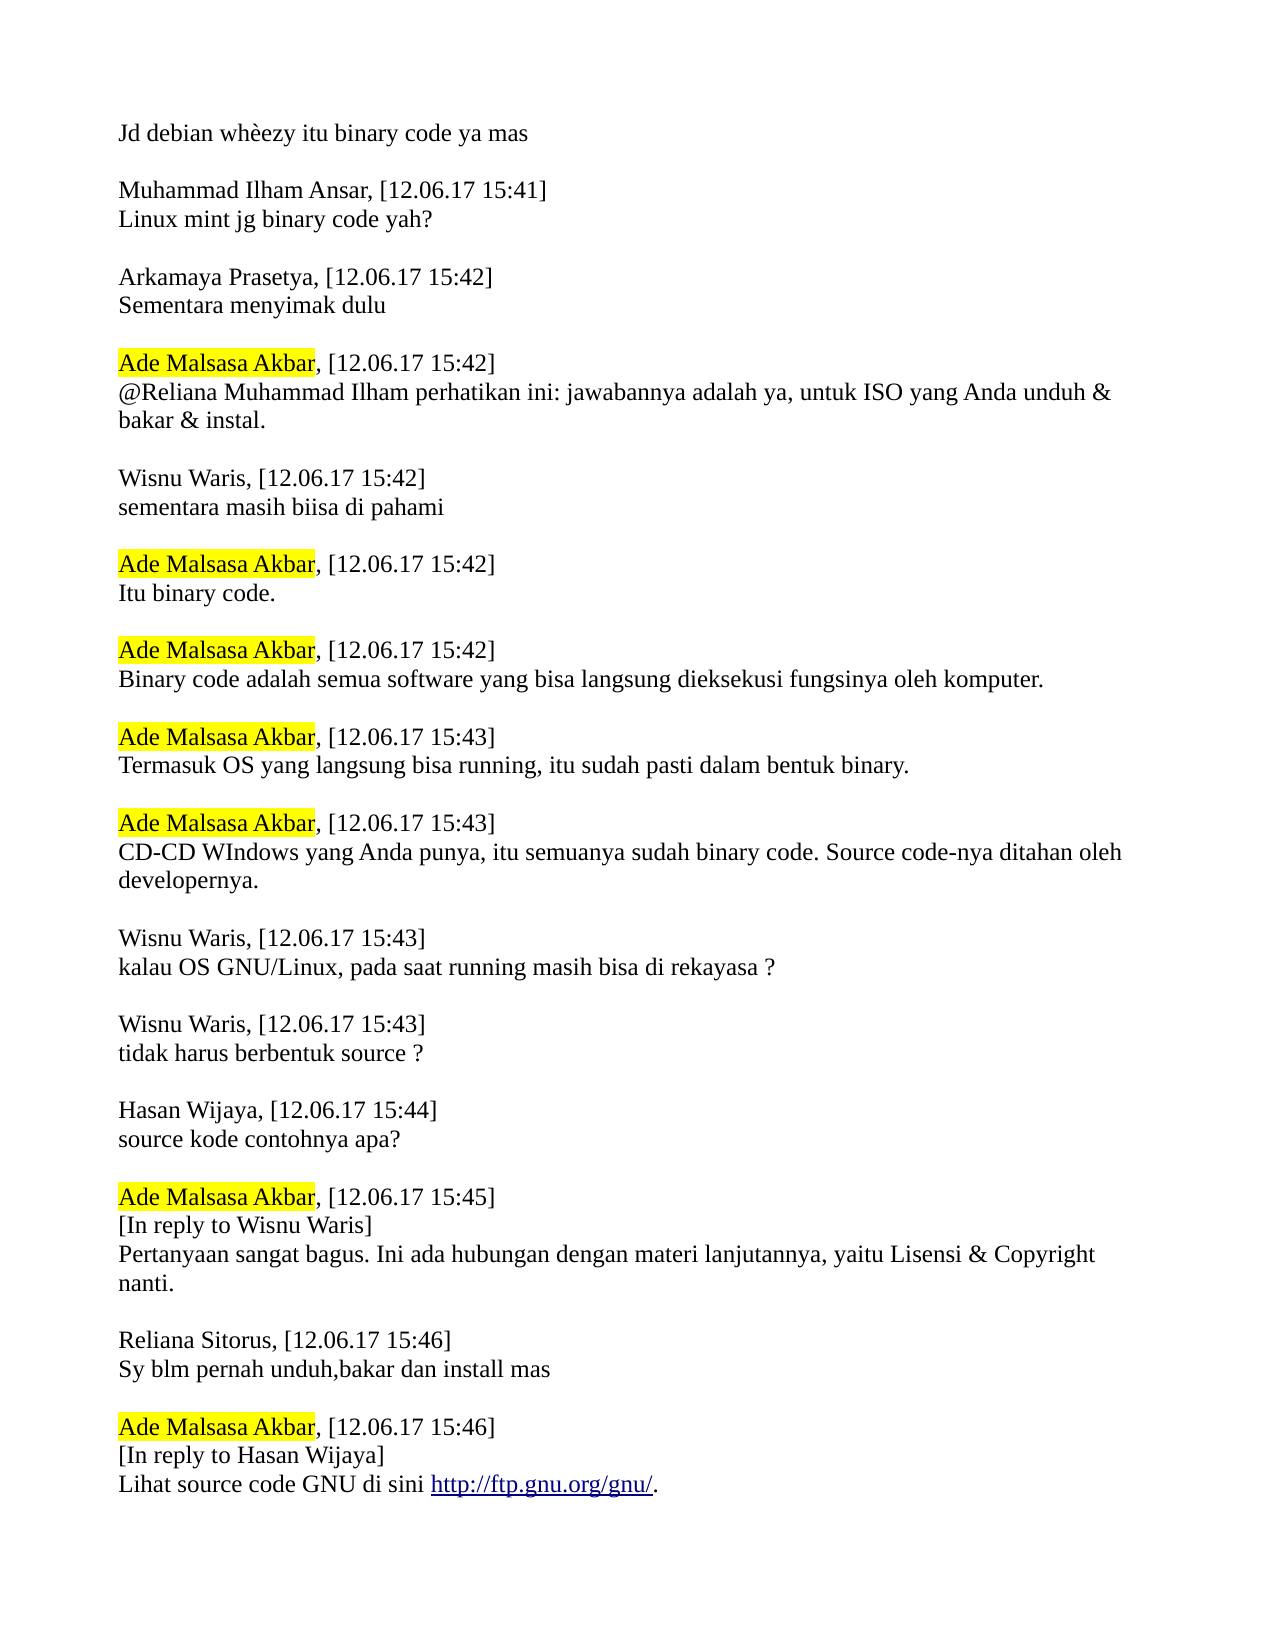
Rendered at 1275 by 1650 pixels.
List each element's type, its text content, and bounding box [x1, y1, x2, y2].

text Ade Malsasa Akbar, [12.06.17 15:42] [118, 348, 1157, 377]
text [In reply to Hasan Wijaya] [118, 1441, 1157, 1469]
text Ade Malsasa Akbar, [12.06.17 15:42] [118, 636, 1157, 664]
text Wisnu Waris, [12.06.17 15:42] [118, 463, 1157, 492]
text Ade Malsasa Akbar, [12.06.17 15:46] [118, 1412, 1157, 1441]
text Sy blm pernah unduh,bakar dan install mas [118, 1354, 1157, 1383]
text Jd debian whèezy itu binary code ya mas [118, 118, 1157, 147]
text CD-CD WIndows yang Anda punya, itu semuanya sudah binary code. Source code-nya ditahan oleh developernya. [118, 837, 1157, 894]
text Binary code adalah semua software yang bisa langsung dieksekusi fungsinya oleh komputer. [118, 664, 1157, 693]
text Wisnu Waris, [12.06.17 15:43] [118, 1009, 1157, 1038]
text Pertanyaan sangat bagus. Ini ada hubungan dengan materi lanjutannya, yaitu Lisensi & Copyright nanti. [118, 1239, 1157, 1297]
text Reliana Sitorus, [12.06.17 15:46] [118, 1326, 1157, 1354]
text Hasan Wijaya, [12.06.17 15:44] [118, 1096, 1157, 1124]
text kalau OS GNU/Linux, pada saat running masih bisa di rekayasa ? [118, 952, 1157, 981]
text Itu binary code. [118, 578, 1157, 607]
text Muhammad Ilham Ansar, [12.06.17 15:41] [118, 176, 1157, 204]
text Sementara menyimak dulu [118, 291, 1157, 319]
text Linux mint jg binary code yah? [118, 204, 1157, 233]
text Wisnu Waris, [12.06.17 15:43] [118, 923, 1157, 952]
text Arkamaya Prasetya, [12.06.17 15:42] [118, 262, 1157, 291]
text source kode contohnya apa? [118, 1124, 1157, 1153]
text @Reliana Muhammad Ilham perhatikan ini: jawabannya adalah ya, untuk ISO yang Anda unduh & bakar & instal. [118, 377, 1157, 434]
text Lihat source code GNU di sini http://ftp.gnu.org/gnu/. [118, 1469, 1157, 1498]
text Ade Malsasa Akbar, [12.06.17 15:42] [118, 549, 1157, 578]
text Ade Malsasa Akbar, [12.06.17 15:45] [118, 1182, 1157, 1211]
text Ade Malsasa Akbar, [12.06.17 15:43] [118, 808, 1157, 837]
text [In reply to Wisnu Waris] [118, 1211, 1157, 1239]
text tidak harus berbentuk source ? [118, 1038, 1157, 1067]
text Termasuk OS yang langsung bisa running, itu sudah pasti dalam bentuk binary. [118, 751, 1157, 779]
text sementara masih biisa di pahami [118, 492, 1157, 521]
text Ade Malsasa Akbar, [12.06.17 15:43] [118, 722, 1157, 751]
